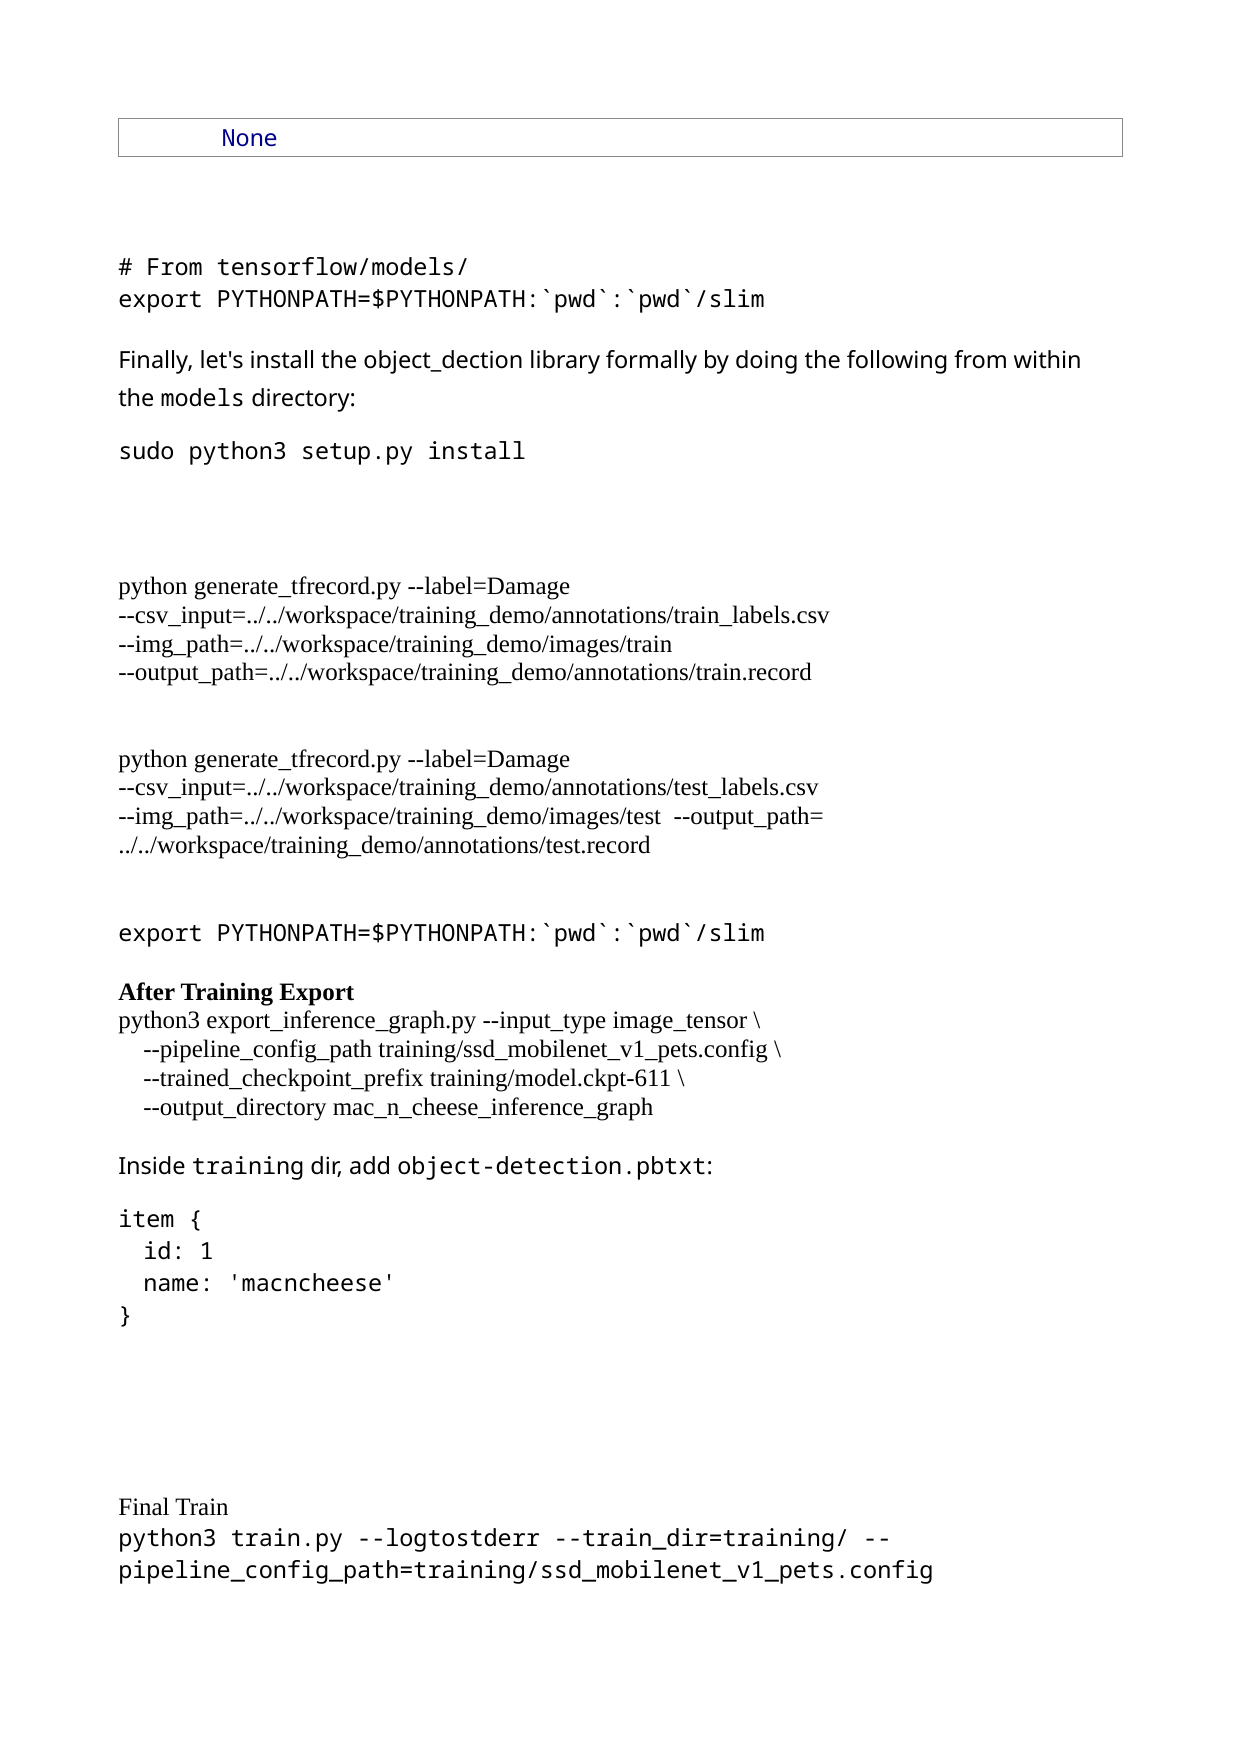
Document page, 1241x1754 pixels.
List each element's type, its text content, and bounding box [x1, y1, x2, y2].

text } [118, 1298, 1122, 1330]
text Inside training dir, add object-detection.pbtxt: [118, 1149, 1122, 1181]
text export PYTHONPATH=$PYTHONPATH:`pwd`:`pwd`/slim [118, 916, 1122, 948]
text --output_directory mac_n_cheese_inference_graph [118, 1092, 1122, 1121]
text python generate_tfrecord.py --label=Damage --csv_input=../../workspace/training_demo/annotations/train_labels.csv --img_path=../../workspace/training_demo/images/train --output_path=../../workspace/training_demo/annotations/train.record [118, 571, 1122, 686]
text python generate_tfrecord.py --label=Damage --csv_input=../../workspace/training_demo/annotations/test_labels.csv --img_path=../../workspace/training_demo/images/test --output_path= ../../workspace/training_demo/annotations/test.record [118, 744, 1122, 859]
text --trained_checkpoint_prefix training/model.ckpt-611 \ [118, 1063, 1122, 1092]
text python3 export_inference_graph.py --input_type image_tensor \ [118, 1006, 1122, 1034]
text sudo python3 setup.py install [118, 435, 1122, 467]
text id: 1 [118, 1234, 1122, 1266]
text None [119, 119, 1122, 156]
text export PYTHONPATH=$PYTHONPATH:`pwd`:`pwd`/slim [118, 282, 1122, 314]
text Finally, let's install the object_dection library formally by doing the following from within the models directory: [118, 343, 1122, 414]
text # From tensorflow/models/ [118, 250, 1122, 282]
text python3 train.py --logtostderr --train_dir=training/ --pipeline_config_path=training/ssd_mobilenet_v1_pets.config [118, 1521, 1122, 1585]
text After Training Export [118, 977, 1122, 1006]
text name: 'macncheese' [118, 1266, 1122, 1298]
text item { [118, 1202, 1122, 1234]
text Final Train [118, 1492, 1122, 1521]
text --pipeline_config_path training/ssd_mobilenet_v1_pets.config \ [118, 1034, 1122, 1063]
